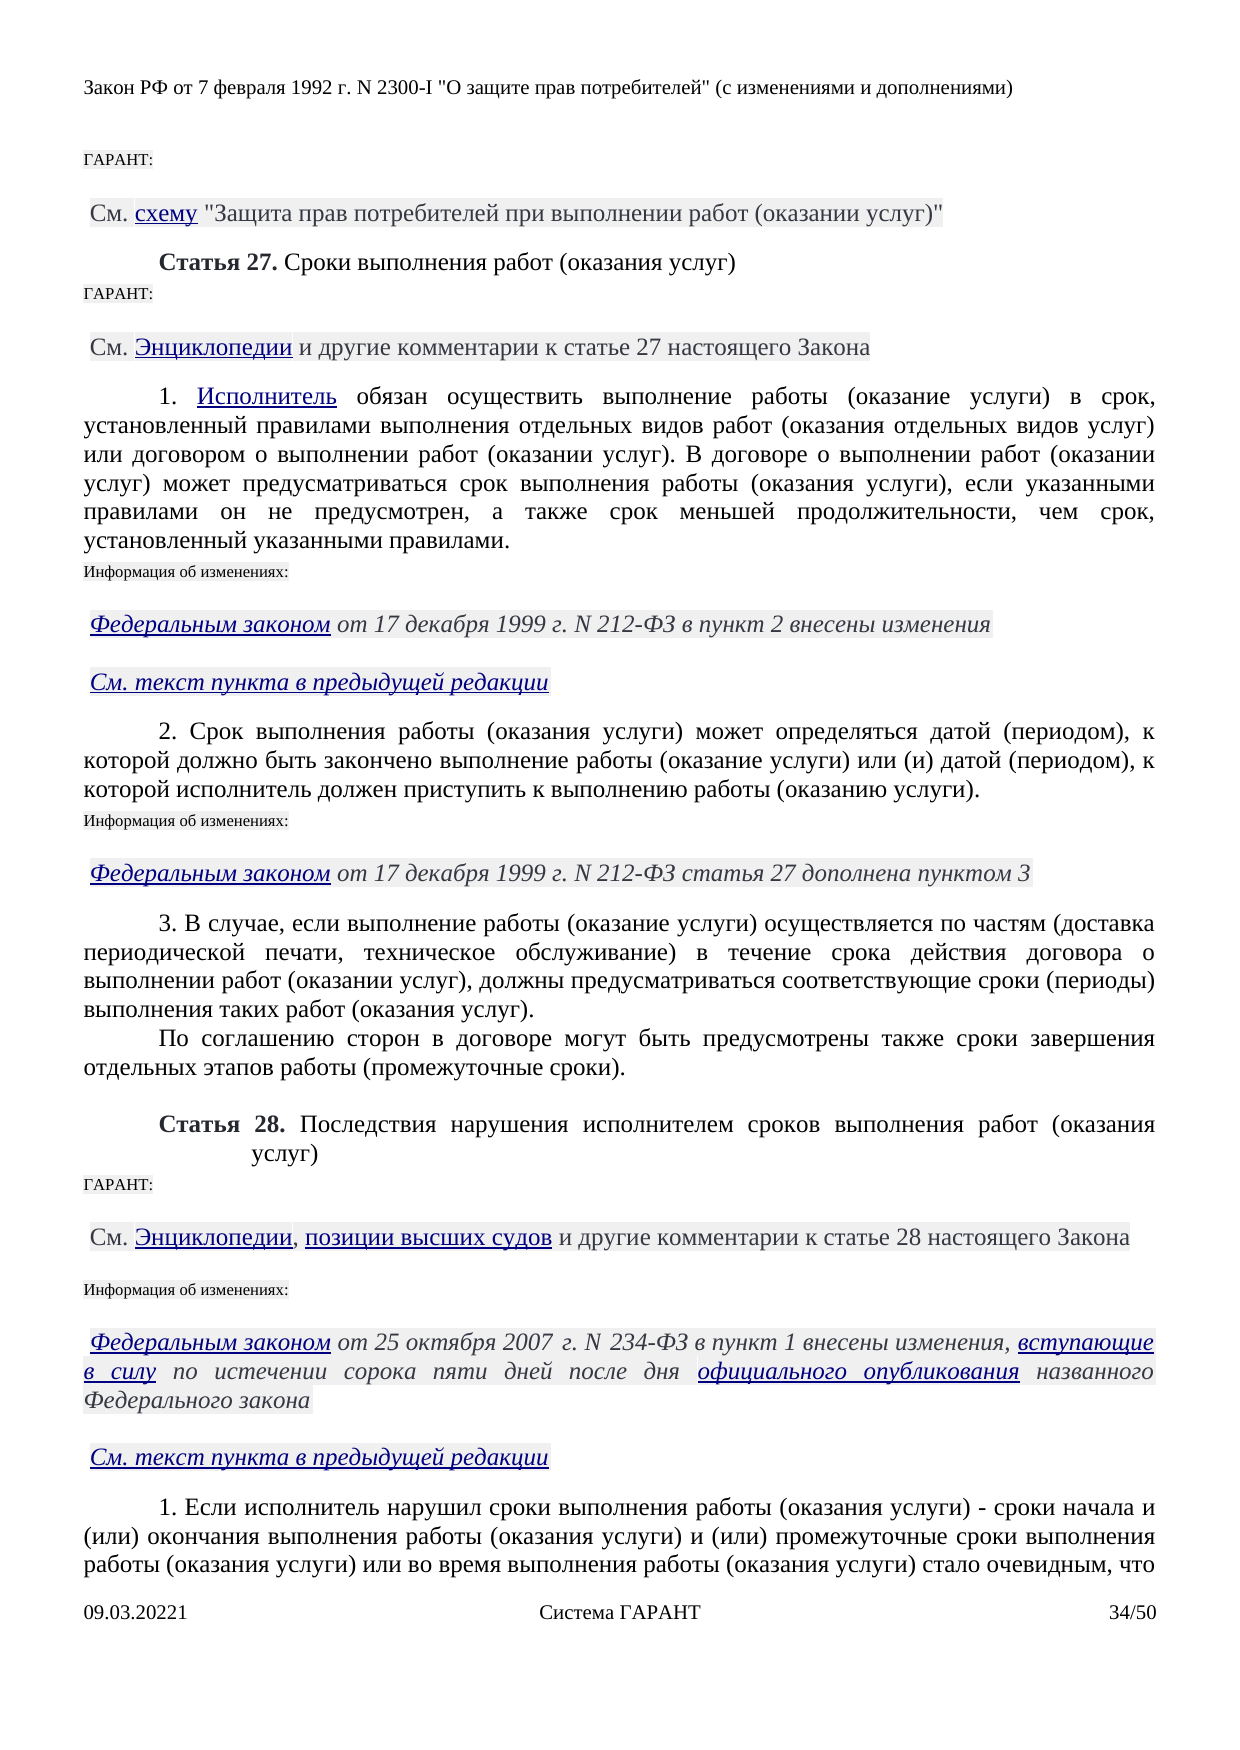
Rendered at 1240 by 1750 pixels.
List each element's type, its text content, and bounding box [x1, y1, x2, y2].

text ГАРАНТ: [83, 284, 1156, 303]
text Статья 28. Последствия нарушения исполнителем сроков выполнения работ (оказания услуг) [158, 1109, 1156, 1167]
text Информация об изменениях: [83, 1280, 1156, 1299]
text См. схему "Защита прав потребителей при выполнении работ (оказании услуг)" [83, 198, 1156, 227]
text Федеральным законом от 17 декабря 1999 г. N 212-ФЗ статья 27 дополнена пунктом 3 [83, 858, 1156, 887]
text ГАРАНТ: [83, 1174, 1156, 1194]
text 2. Срок выполнения работы (оказания услуги) может определяться датой (периодом), к которой должно быть закончено выполнение работы (оказание услуги) или (и) датой (периодом), к которой исполнитель должен приступить к выполнению работы (оказанию услуги). [83, 716, 1156, 803]
text Информация об изменениях: [83, 562, 1156, 581]
text По соглашению сторон в договоре могут быть предусмотрены также сроки завершения отдельных этапов работы (промежуточные сроки). [83, 1023, 1156, 1080]
text См. текст пункта в предыдущей редакции [83, 1442, 1156, 1471]
text См. текст пункта в предыдущей редакции [83, 667, 1156, 696]
text Информация об изменениях: [83, 811, 1156, 830]
text Статья 27. Сроки выполнения работ (оказания услуг) [158, 247, 1156, 276]
text См. Энциклопедии и другие комментарии к статье 27 настоящего Закона [83, 332, 1156, 361]
text 1. Исполнитель обязан осуществить выполнение работы (оказание услуги) в срок, установленный правилами выполнения отдельных видов работ (оказания отдельных видов услуг) или договором о выполнении работ (оказании услуг). В договоре о выполнении работ (оказании услуг) может предусматриваться срок выполнения работы (оказания услуги), если указанными правилами он не предусмотрен, а также срок меньшей продолжительности, чем срок, установленный указанными правилами. [83, 381, 1156, 554]
text 3. В случае, если выполнение работы (оказание услуги) осуществляется по частям (доставка периодической печати, техническое обслуживание) в течение срока действия договора о выполнении работ (оказании услуг), должны предусматриваться соответствующие сроки (периоды) выполнения таких работ (оказания услуг). [83, 908, 1156, 1023]
text Федеральным законом от 17 декабря 1999 г. N 212-ФЗ в пункт 2 внесены изменения [83, 609, 1156, 638]
text 1. Если исполнитель нарушил сроки выполнения работы (оказания услуги) - сроки начала и (или) окончания выполнения работы (оказания услуги) и (или) промежуточные сроки выполнения работы (оказания услуги) или во время выполнения работы (оказания услуги) стало очевидным, что [83, 1492, 1156, 1578]
text Федеральным законом от 25 октября 2007 г. N 234-ФЗ в пункт 1 внесены изменения, вступающие в силу по истечении сорока пяти дней после дня официального опубликования названного Федерального закона [83, 1327, 1156, 1414]
text ГАРАНТ: [83, 150, 1156, 169]
text См. Энциклопедии, позиции высших судов и другие комментарии к статье 28 настоящего Закона [83, 1222, 1156, 1251]
